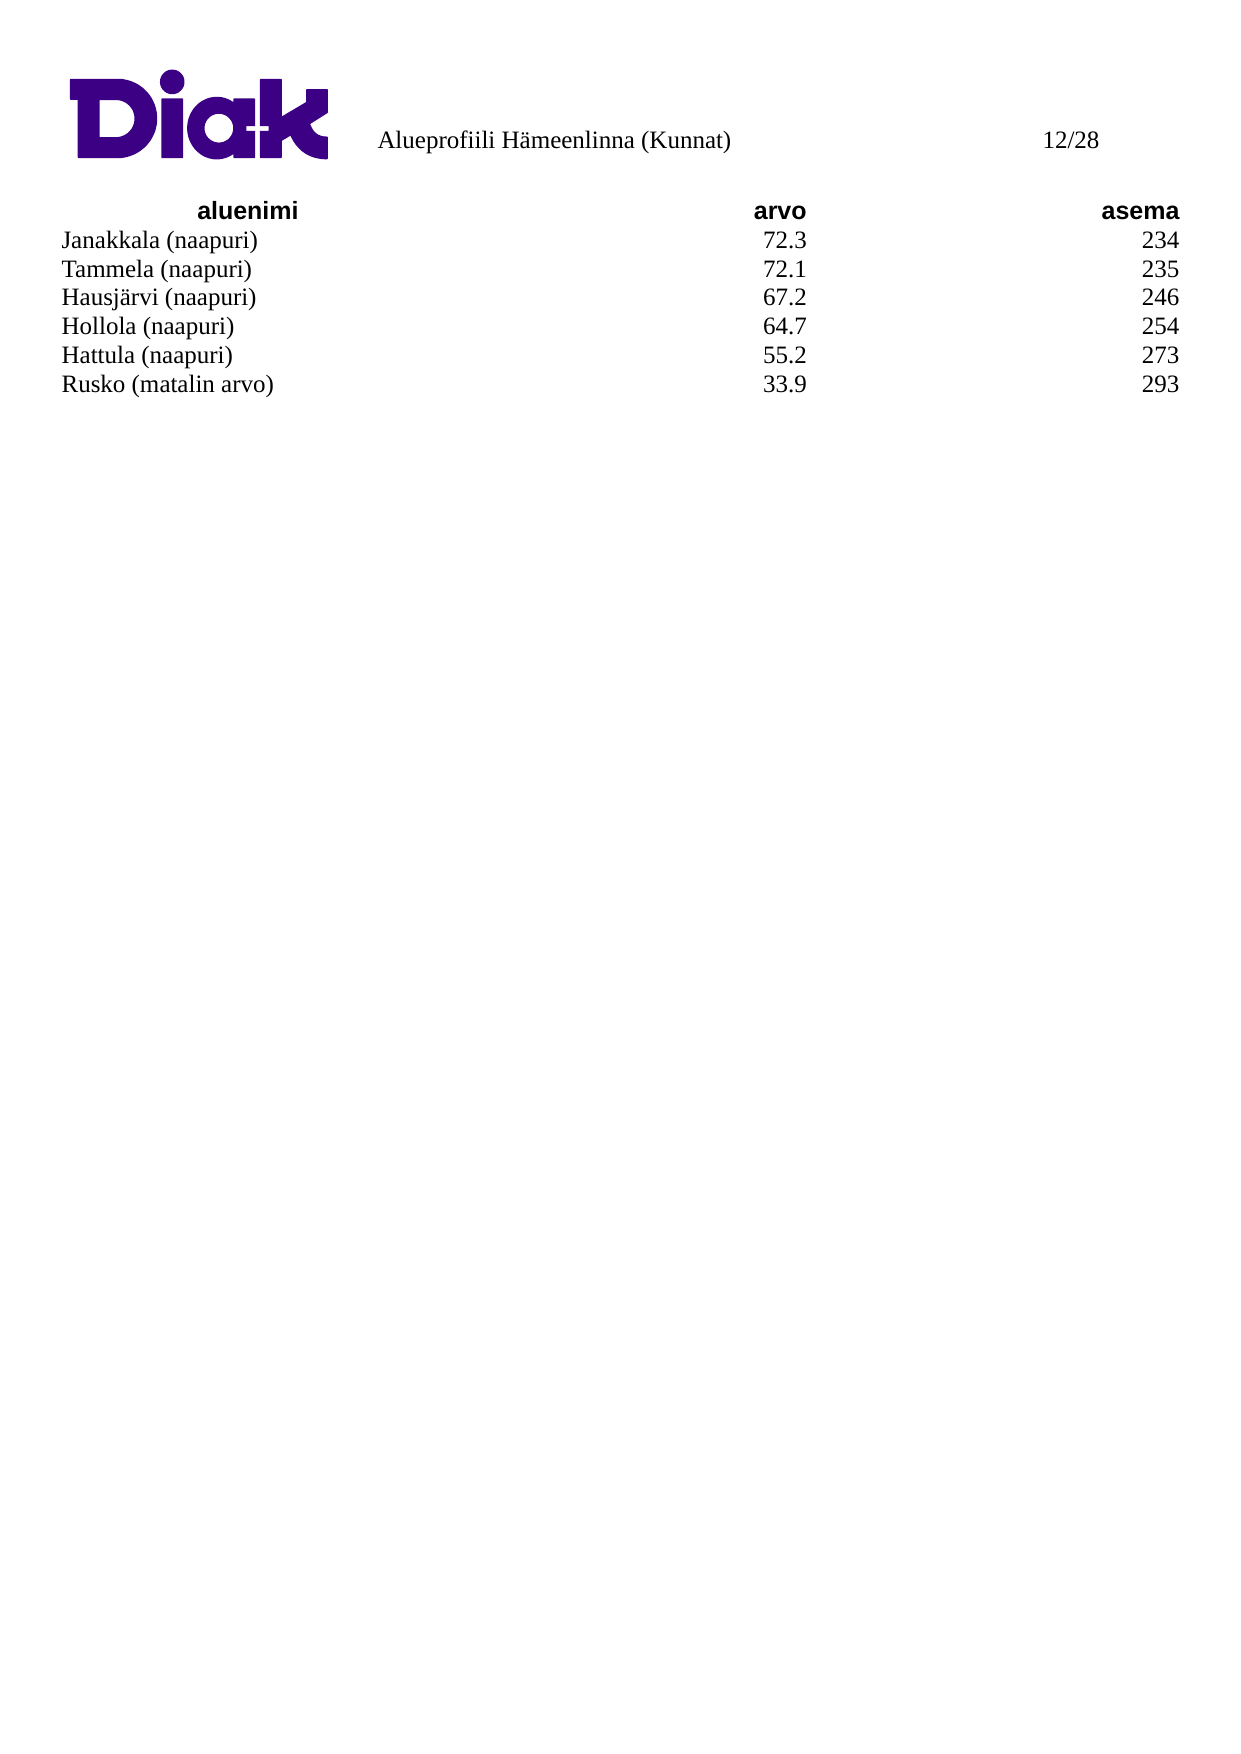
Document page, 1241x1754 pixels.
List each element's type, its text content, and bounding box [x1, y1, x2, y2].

table_cell 273 [806, 340, 1179, 369]
table_cell 72.3 [434, 225, 806, 254]
table_cell 67.2 [434, 283, 806, 311]
table_cell 254 [806, 311, 1179, 340]
table_cell Tammela (naapuri) [61, 254, 434, 282]
table_cell 64.7 [434, 311, 806, 340]
table_cell 235 [806, 254, 1179, 282]
table_header asema [806, 196, 1179, 225]
table_cell 72.1 [434, 254, 806, 282]
table_cell 293 [806, 369, 1179, 397]
table_cell Hattula (naapuri) [61, 340, 434, 369]
table_cell Janakkala (naapuri) [61, 225, 434, 254]
table_cell Rusko (matalin arvo) [61, 369, 434, 397]
table_cell Hausjärvi (naapuri) [61, 283, 434, 311]
table_header aluenimi [61, 196, 434, 225]
table_cell 234 [806, 225, 1179, 254]
table_header arvo [434, 196, 806, 225]
table_cell Hollola (naapuri) [61, 311, 434, 340]
table_cell 246 [806, 283, 1179, 311]
table_cell 55.2 [434, 340, 806, 369]
table_cell 33.9 [434, 369, 806, 397]
